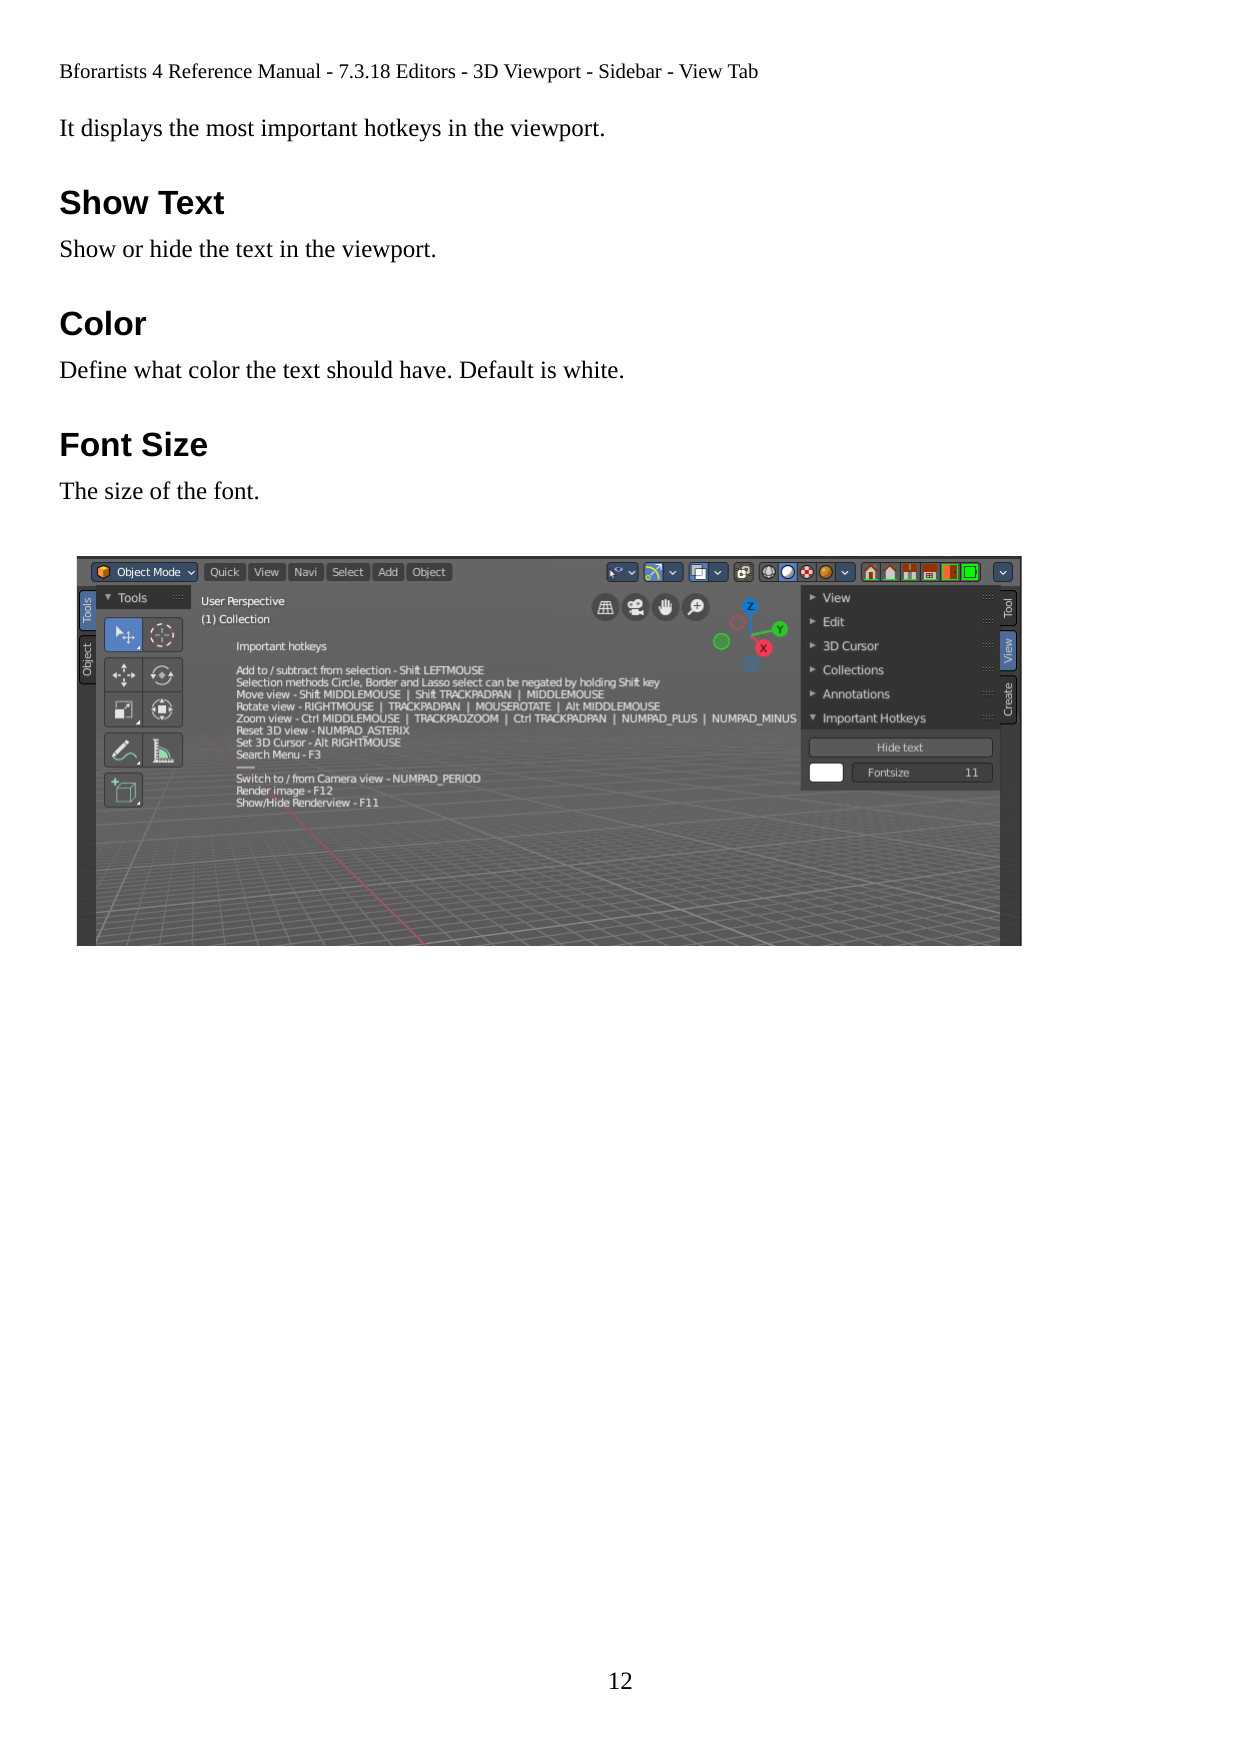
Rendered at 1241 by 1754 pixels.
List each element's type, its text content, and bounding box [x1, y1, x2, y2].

text It displays the most important hotkeys in the viewport. [59, 113, 1181, 141]
picture [76, 556, 1022, 946]
subtitle Color [59, 303, 1181, 342]
text The size of the font. [59, 476, 1181, 504]
subtitle Font Size [59, 424, 1181, 463]
text Define what color the text should have. Default is white. [59, 355, 1181, 383]
subtitle Show Text [59, 182, 1181, 221]
text Show or hide the text in the viewport. [59, 234, 1181, 262]
